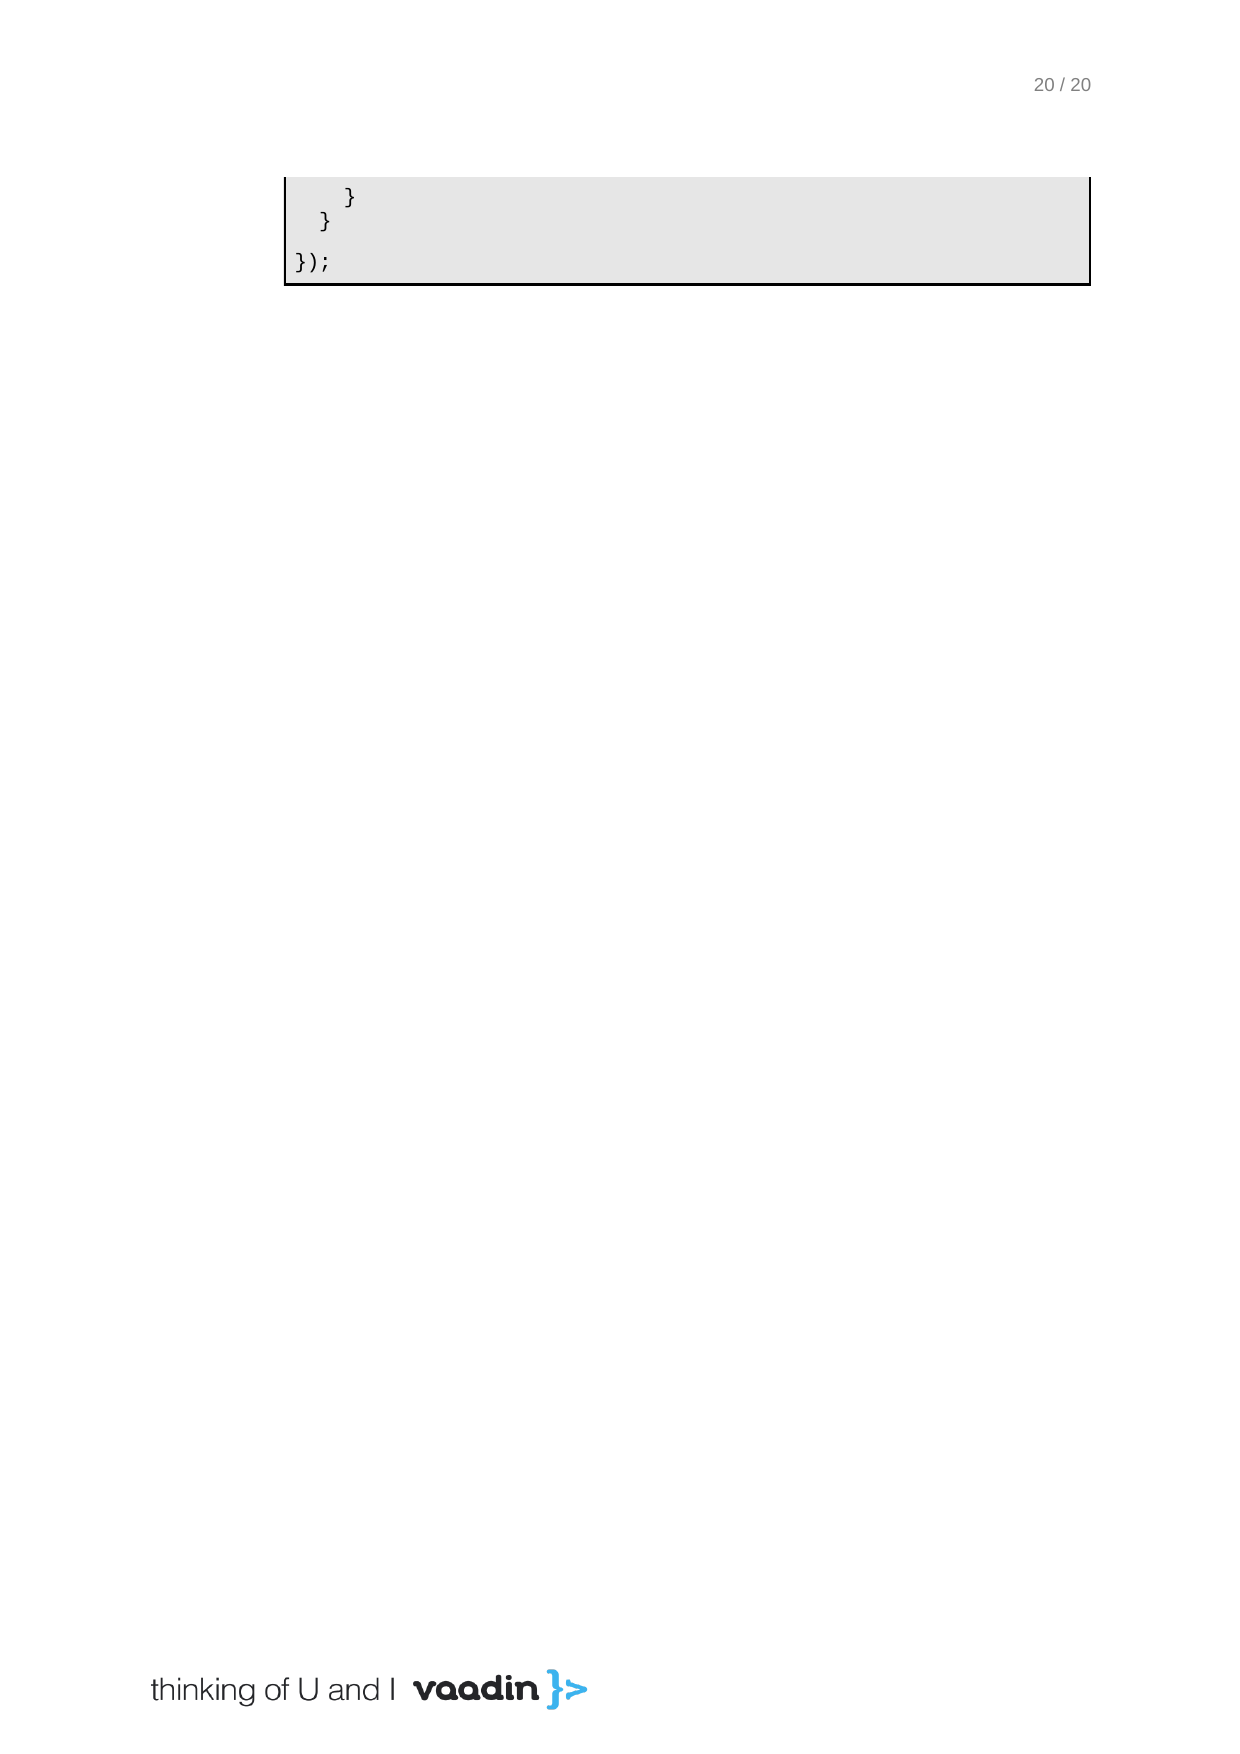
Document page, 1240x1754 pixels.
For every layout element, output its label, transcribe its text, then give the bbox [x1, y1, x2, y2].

text } [286, 210, 1089, 242]
text } [286, 177, 1089, 210]
picture [150, 1665, 590, 1712]
text }); [286, 242, 1089, 283]
